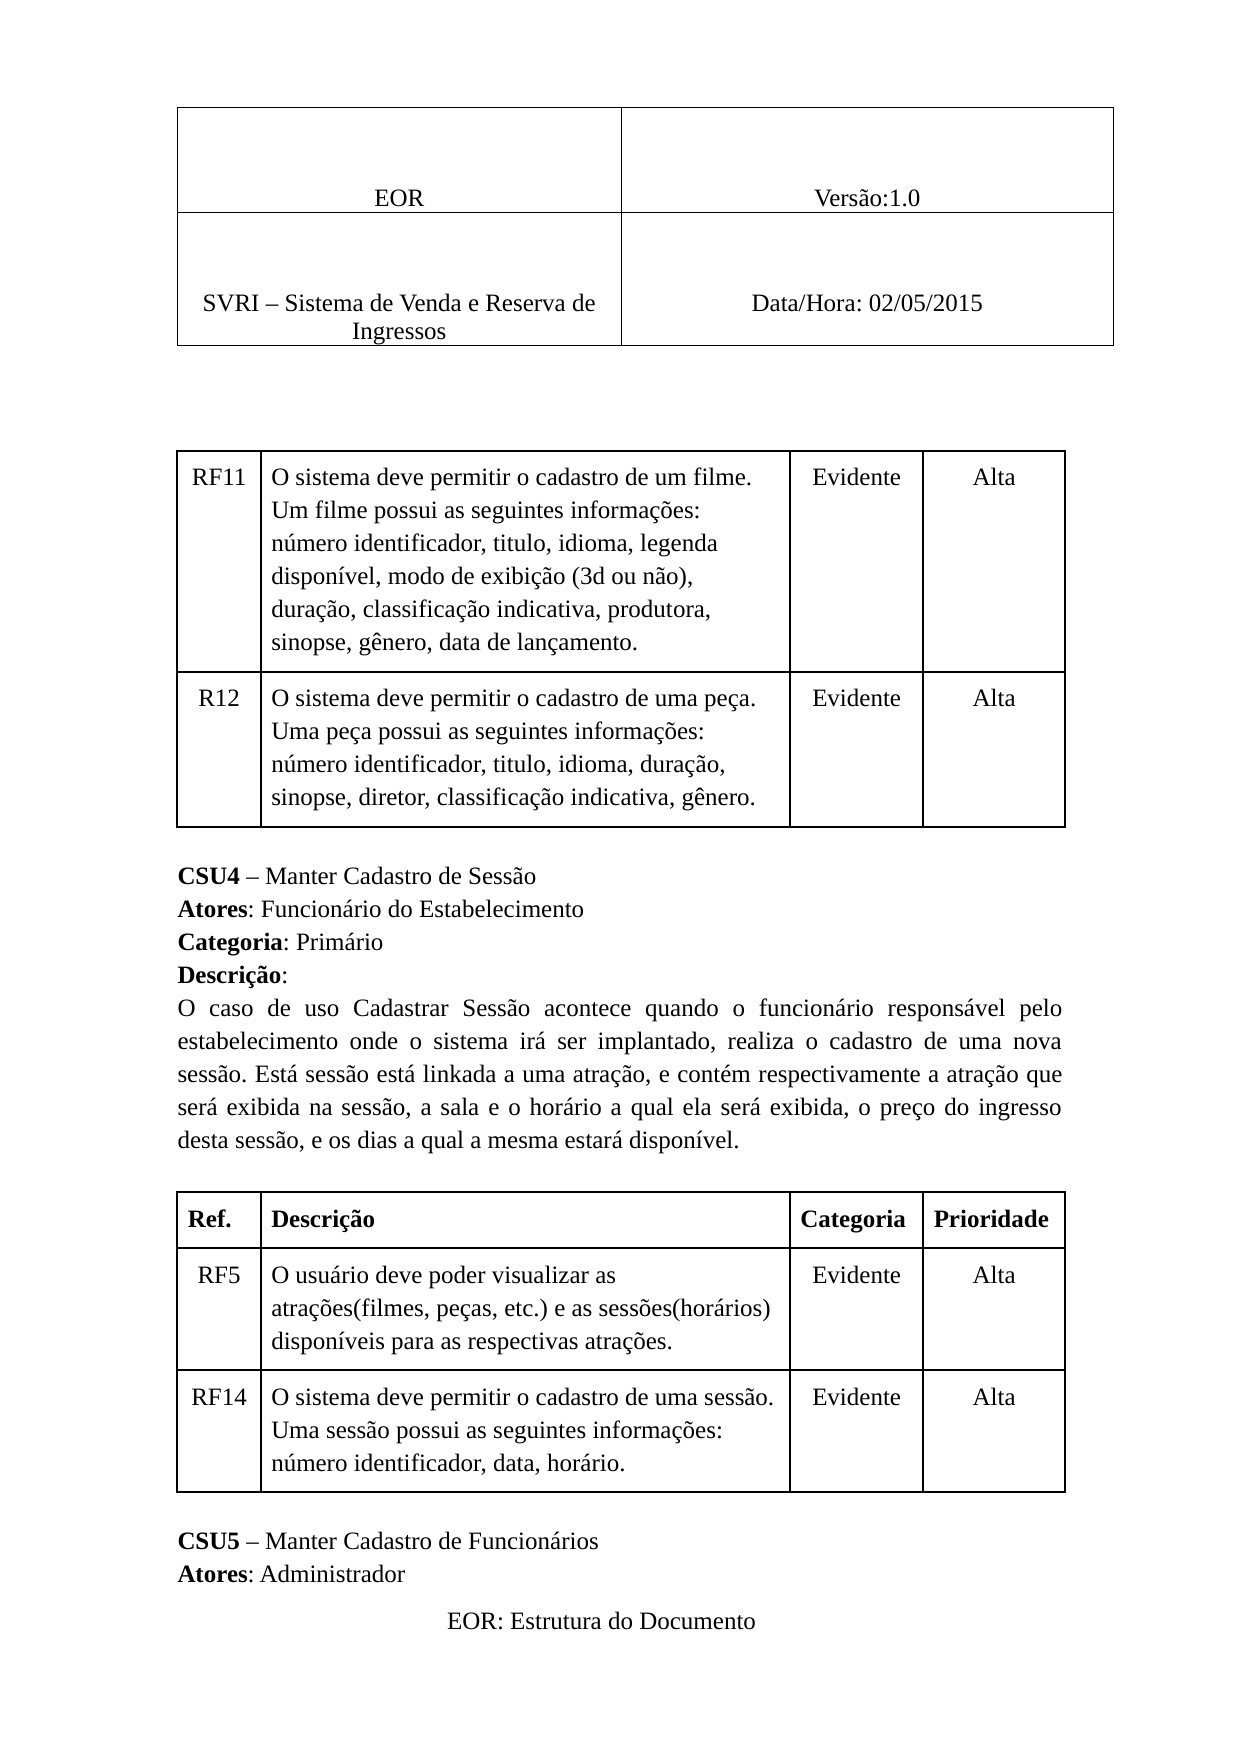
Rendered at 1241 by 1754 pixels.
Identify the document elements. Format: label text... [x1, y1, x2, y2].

table_cell Evidente [791, 1249, 922, 1369]
table_cell O sistema deve permitir o cadastro de uma sessão. Uma sessão possui as seguintes informações: número identificador, data, horário. [262, 1371, 789, 1491]
table_cell RF11 [178, 452, 260, 671]
table_cell Alta [924, 1371, 1064, 1491]
table_header Prioridade [924, 1193, 1064, 1247]
text Atores: Administrador [177, 1559, 1063, 1588]
text CSU5 – Manter Cadastro de Funcionários [177, 1526, 1063, 1555]
table_cell Evidente [791, 452, 922, 671]
table_cell Evidente [791, 673, 922, 826]
table_header Ref. [178, 1193, 260, 1247]
table_header Descrição [262, 1193, 789, 1247]
text Atores: Funcionário do Estabelecimento [177, 894, 1063, 923]
table_cell RF5 [178, 1249, 260, 1369]
table_cell Alta [924, 673, 1064, 826]
text Categoria: Primário [177, 927, 1063, 956]
text Descrição: [177, 960, 1063, 989]
table_header Categoria [791, 1193, 922, 1247]
text CSU4 – Manter Cadastro de Sessão [177, 861, 1063, 890]
table_cell O sistema deve permitir o cadastro de uma peça. Uma peça possui as seguintes informações: número identificador, titulo, idioma, duração, sinopse, diretor, classificação indicativa, gênero. [262, 673, 789, 826]
table_cell Evidente [791, 1371, 922, 1491]
table_cell Alta [924, 452, 1064, 671]
table_cell Alta [924, 1249, 1064, 1369]
table_cell O usuário deve poder visualizar as atrações(filmes, peças, etc.) e as sessões(horários) disponíveis para as respectivas atrações. [262, 1249, 789, 1369]
table_cell R12 [178, 673, 260, 826]
text O caso de uso Cadastrar Sessão acontece quando o funcionário responsável pelo estabelecimento onde o sistema irá ser implantado, realiza o cadastro de uma nova sessão. Está sessão está linkada a uma atração, e contém respectivamente a atração que será exibida na sessão, a sala e o horário a qual ela será exibida, o preço do ingresso desta sessão, e os dias a qual a mesma estará disponível. [177, 993, 1063, 1154]
table_cell RF14 [178, 1371, 260, 1491]
table_cell O sistema deve permitir o cadastro de um filme. Um filme possui as seguintes informações: número identificador, titulo, idioma, legenda disponível, modo de exibição (3d ou não), duração, classificação indicativa, produtora, sinopse, gênero, data de lançamento. [262, 452, 789, 671]
